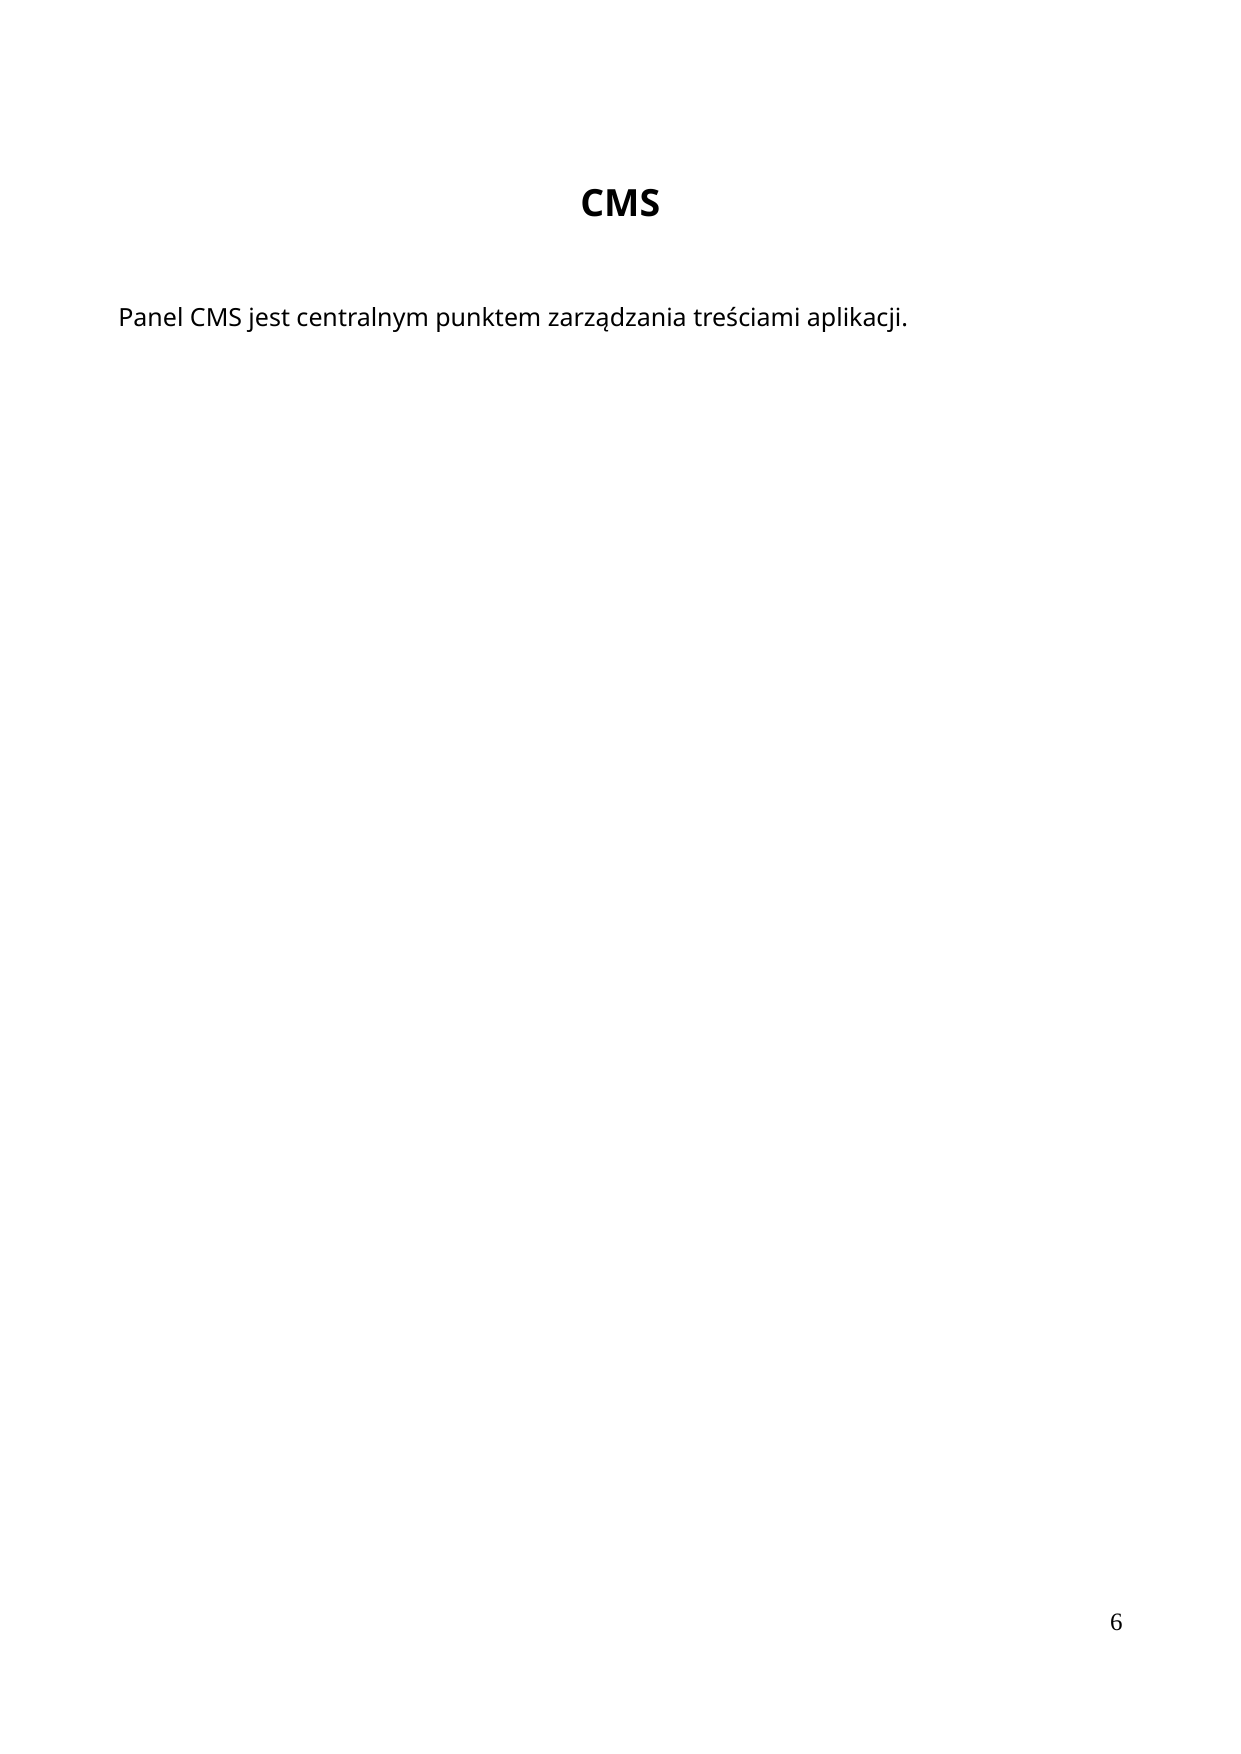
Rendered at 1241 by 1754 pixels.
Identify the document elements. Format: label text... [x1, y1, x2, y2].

subtitle CMS [118, 176, 1122, 227]
text Panel CMS jest centralnym punktem zarządzania treściami aplikacji. [118, 299, 1122, 334]
